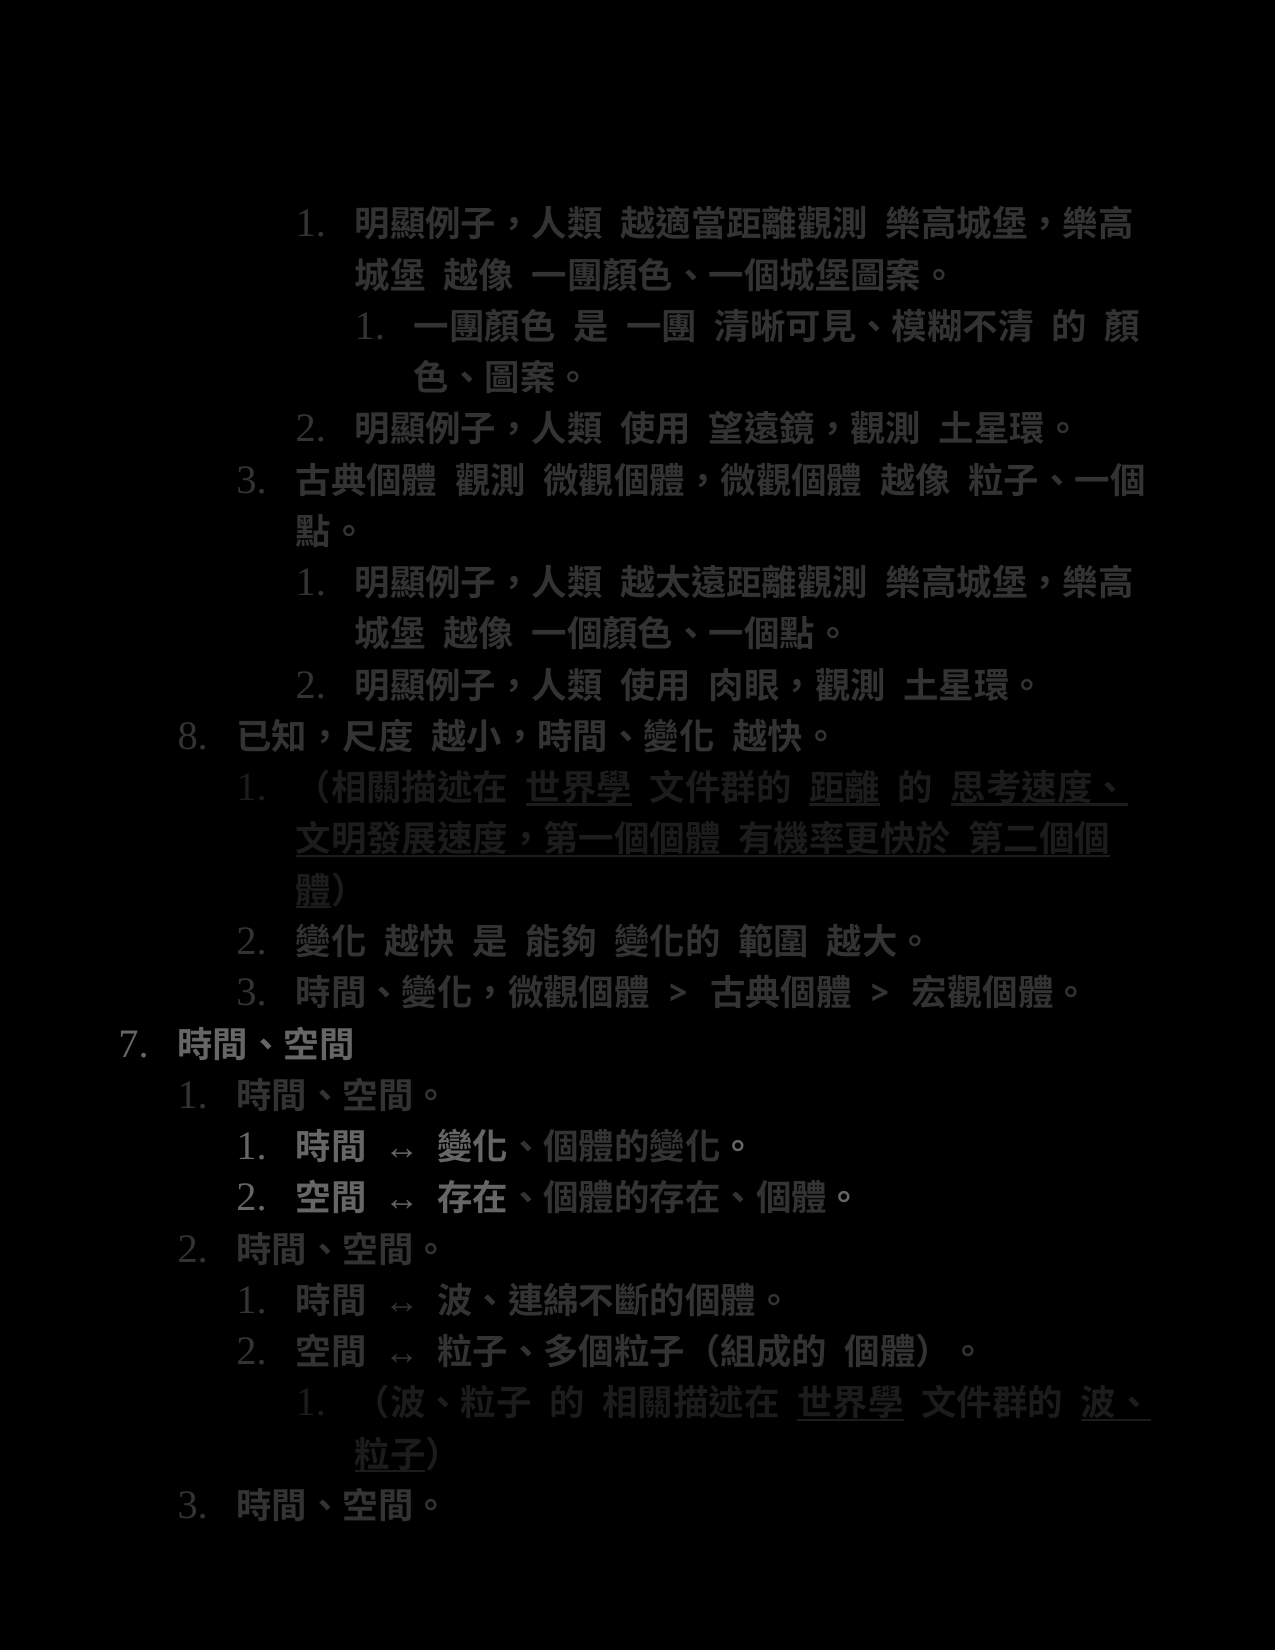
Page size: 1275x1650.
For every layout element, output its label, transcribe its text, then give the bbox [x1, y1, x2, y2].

list 古典個體 觀測 微觀個體，微觀個體 越像 粒子、一個點。 [236, 452, 1157, 554]
list 已知，尺度 越小，時間、變化 越快。 [177, 708, 1157, 759]
list 時間、空間。 [177, 1221, 1157, 1272]
list （波、粒子 的 相關描述在 世界學 文件群的 波、粒子） [295, 1375, 1157, 1477]
list 時間、空間。 [177, 1067, 1157, 1118]
list 時間、空間 [118, 1016, 1157, 1067]
list （相關描述在 世界學 文件群的 距離 的 思考速度、文明發展速度，第一個個體 有機率更快於 第二個個體） [236, 759, 1157, 913]
list 空間 ↔ 存在、個體的存在、個體。 [236, 1170, 1157, 1221]
list 時間、變化，微觀個體 > 古典個體 > 宏觀個體。 [236, 964, 1157, 1016]
list 空間 ↔ 粒子、多個粒子（組成的 個體）。 [236, 1323, 1157, 1375]
list 明顯例子，人類 越太遠距離觀測 樂高城堡，樂高城堡 越像 一個顏色、一個點。 [295, 554, 1157, 657]
list 時間、空間。 [177, 1477, 1157, 1528]
list 時間 ↔ 變化、個體的變化。 [236, 1118, 1157, 1170]
list 明顯例子，人類 使用 肉眼，觀測 土星環。 [295, 657, 1157, 708]
list 時間 ↔ 波、連綿不斷的個體。 [236, 1272, 1157, 1323]
list 明顯例子，人類 使用 望遠鏡，觀測 土星環。 [295, 401, 1157, 452]
list 明顯例子，人類 越適當距離觀測 樂高城堡，樂高城堡 越像 一團顏色、一個城堡圖案。 [295, 196, 1157, 298]
list 變化 越快 是 能夠 變化的 範圍 越大。 [236, 913, 1157, 964]
list 一團顏色 是 一團 清晰可見、模糊不清 的 顏色、圖案。 [354, 298, 1157, 401]
